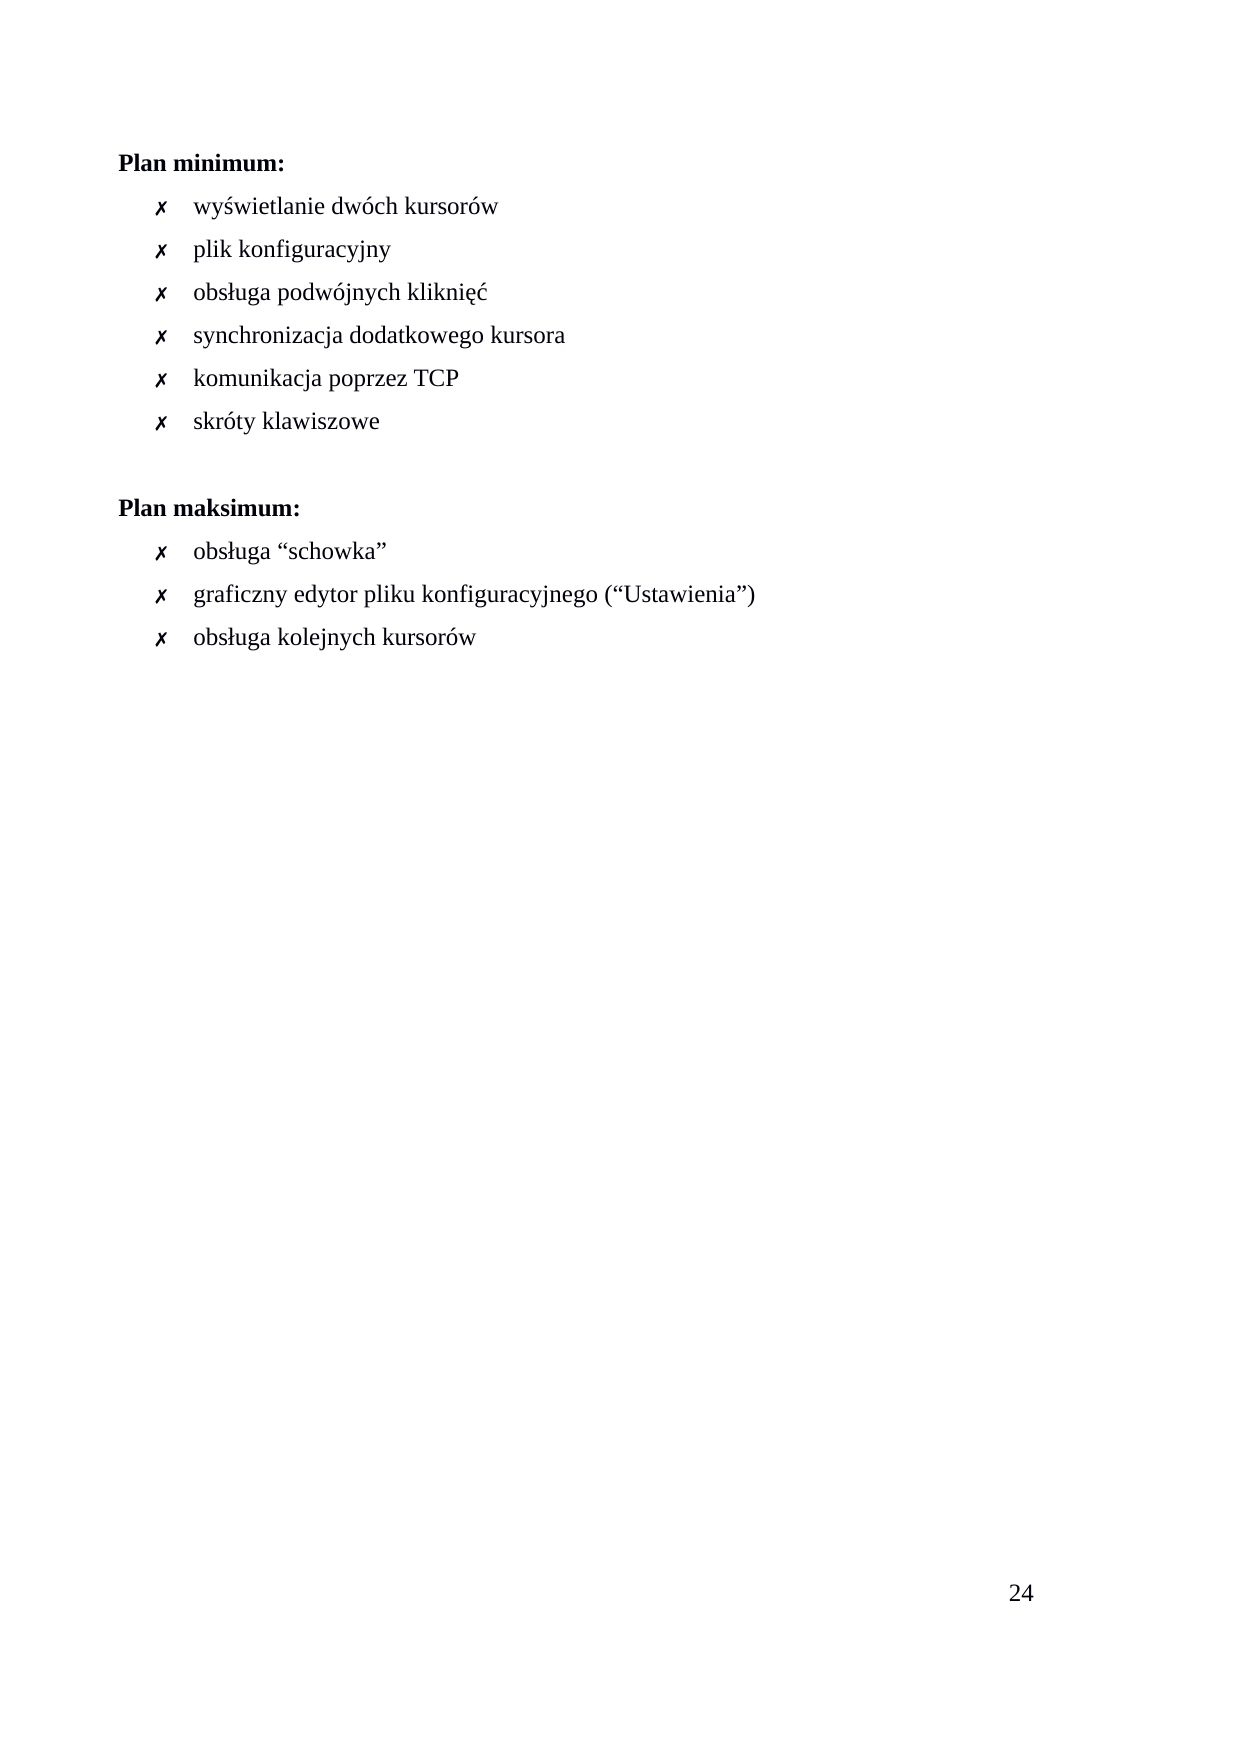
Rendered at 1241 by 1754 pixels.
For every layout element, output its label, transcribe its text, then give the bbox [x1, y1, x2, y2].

list komunikacja poprzez TCP [156, 363, 1033, 392]
list wyświetlanie dwóch kursorów [156, 191, 1033, 219]
text Plan maksimum: [118, 493, 1033, 521]
list graficzny edytor pliku konfiguracyjnego (“Ustawienia”) [156, 579, 1033, 608]
list skróty klawiszowe [156, 406, 1033, 435]
list obsługa kolejnych kursorów [156, 622, 1033, 651]
list synchronizacja dodatkowego kursora [156, 320, 1033, 349]
list obsługa podwójnych kliknięć [156, 277, 1033, 306]
list obsługa “schowka” [156, 536, 1033, 564]
list plik konfiguracyjny [156, 234, 1033, 263]
